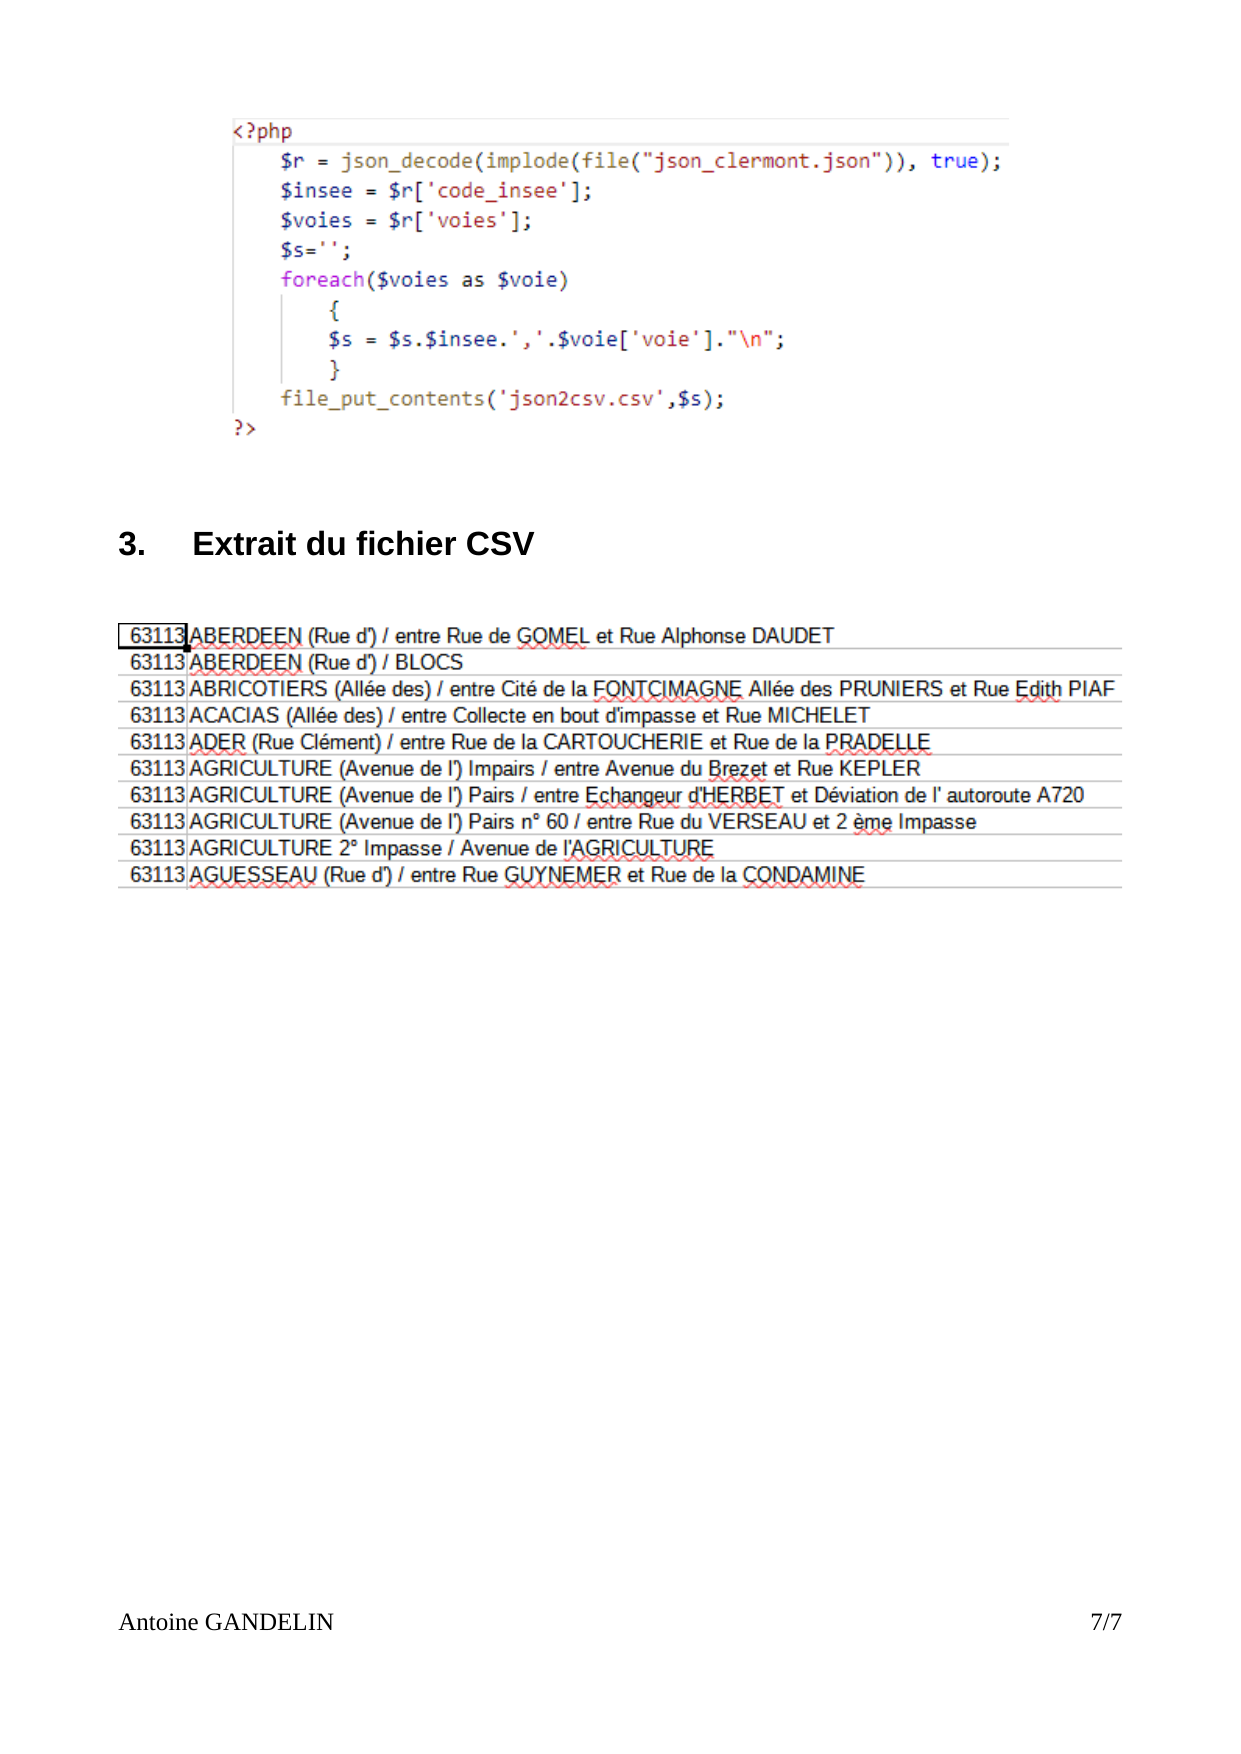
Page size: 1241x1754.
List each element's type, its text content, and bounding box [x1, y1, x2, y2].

picture [231, 118, 1010, 448]
subtitle Extrait du fichier CSV [118, 523, 1122, 562]
picture [118, 623, 1123, 890]
